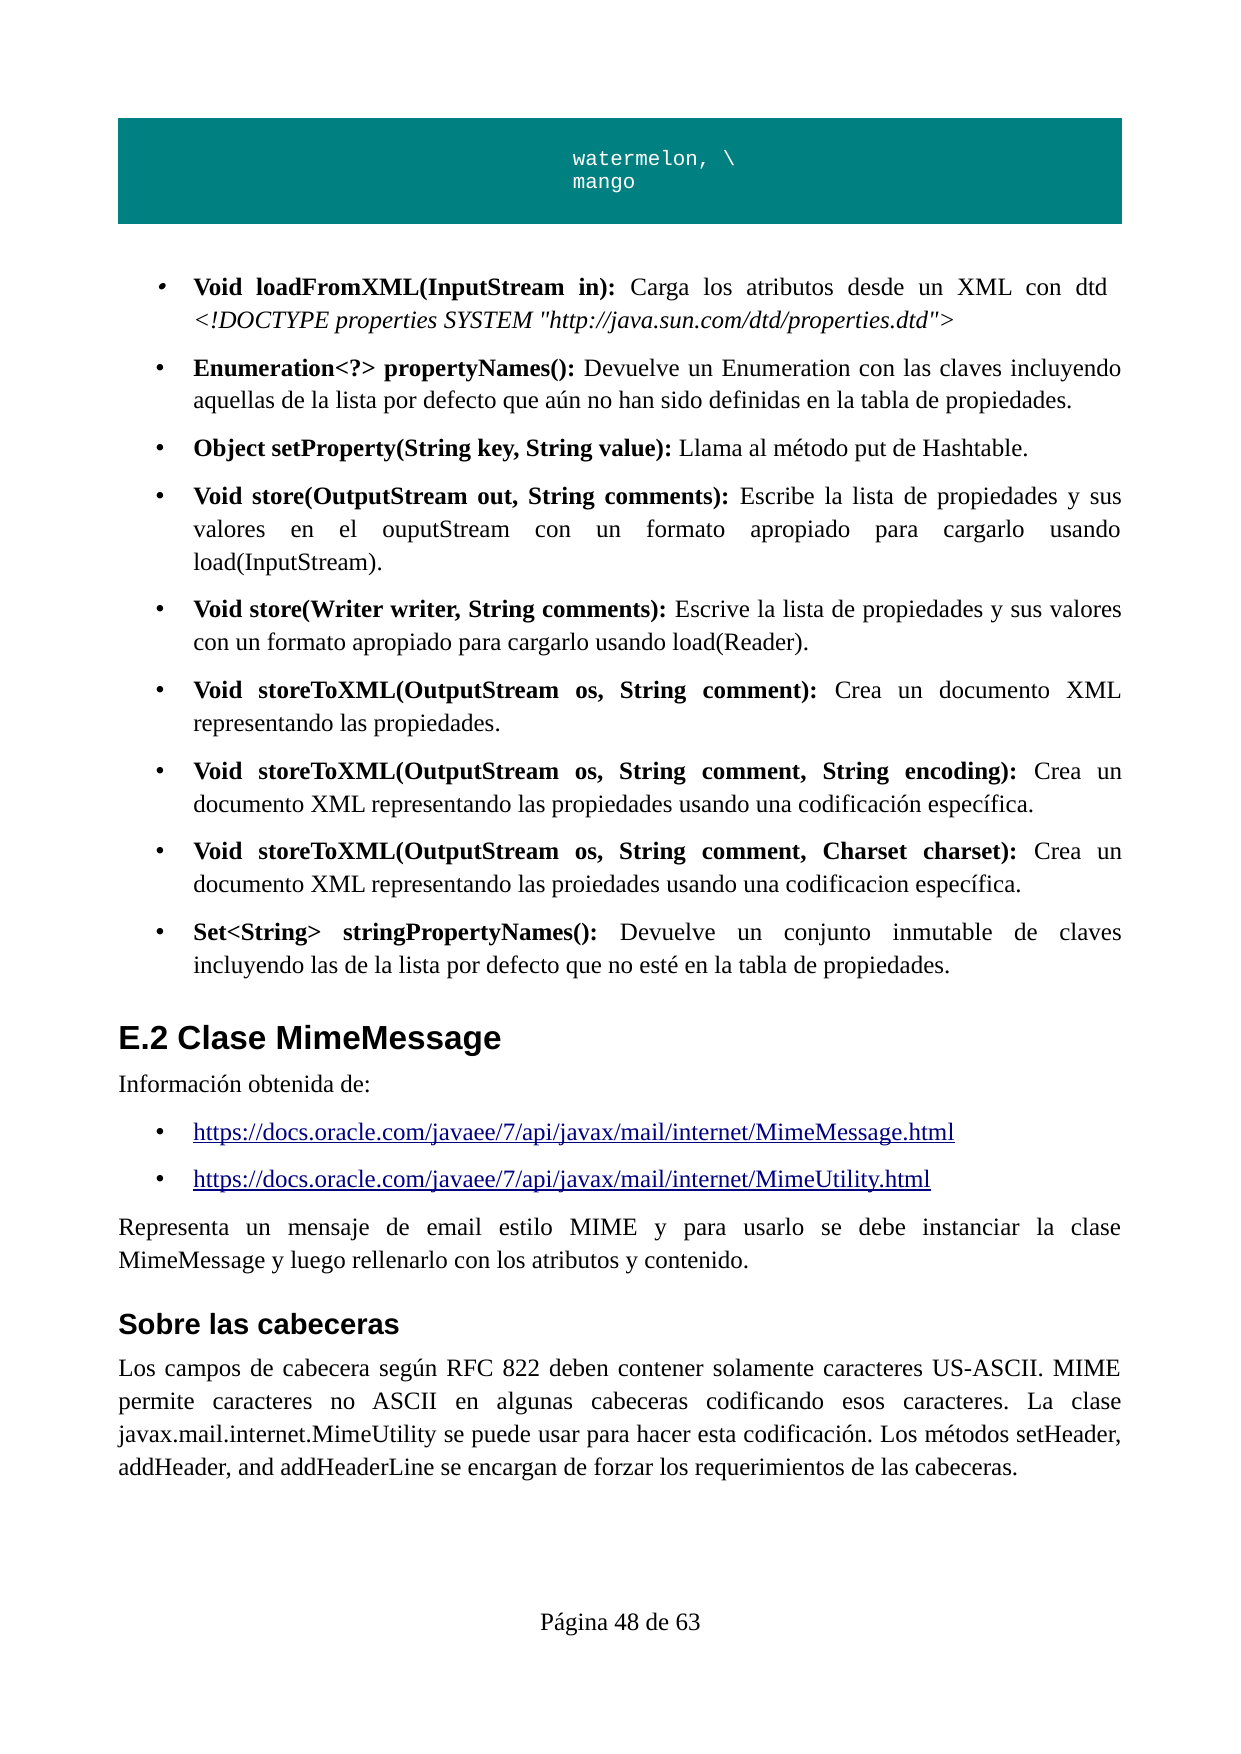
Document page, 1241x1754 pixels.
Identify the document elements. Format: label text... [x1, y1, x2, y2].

list Set<String> stringPropertyNames(): Devuelve un conjunto inmutable de claves incluyendo las de la lista por defecto que no esté en la tabla de propiedades. [156, 917, 1122, 979]
text mango [118, 171, 1122, 224]
text Representa un mensaje de email estilo MIME y para usarlo se debe instanciar la clase MimeMessage y luego rellenarlo con los atributos y contenido. [118, 1212, 1122, 1274]
text Los campos de cabecera según RFC 822 deben contener solamente caracteres US-ASCII. MIME permite caracteres no ASCII en algunas cabeceras codificando esos caracteres. La clase javax.mail.internet.MimeUtility se puede usar para hacer esta codificación. Los métodos setHeader, addHeader, and addHeaderLine se encargan de forzar los requerimientos de las cabeceras. [118, 1353, 1122, 1481]
text Información obtenida de: [118, 1069, 1122, 1098]
list Object setProperty(String key, String value): Llama al método put de Hashtable. [156, 433, 1122, 462]
subtitle Sobre las cabeceras [118, 1307, 1122, 1341]
subtitle E.2 Clase MimeMessage [118, 1018, 1122, 1057]
list Void storeToXML(OutputStream os, String comment): Crea un documento XML representando las propiedades. [156, 675, 1122, 737]
list Enumeration<?> propertyNames(): Devuelve un Enumeration con las claves incluyendo aquellas de la lista por defecto que aún no han sido definidas en la tabla de propiedades. [156, 353, 1122, 414]
list Void storeToXML(OutputStream os, String comment, Charset charset): Crea un documento XML representando las proiedades usando una codificacion específica. [156, 836, 1122, 898]
list Void store(OutputStream out, String comments): Escribe la lista de propiedades y sus valores en el ouputStream con un formato apropiado para cargarlo usando load(InputStream). [156, 481, 1122, 576]
list Void storeToXML(OutputStream os, String comment, String encoding): Crea un documento XML representando las propiedades usando una codificación específica. [156, 756, 1122, 817]
list https://docs.oracle.com/javaee/7/api/javax/mail/internet/MimeUtility.html [156, 1164, 1122, 1193]
text watermelon, \ [118, 118, 1122, 171]
list https://docs.oracle.com/javaee/7/api/javax/mail/internet/MimeMessage.html [156, 1117, 1122, 1146]
list Void loadFromXML(InputStream in): Carga los atributos desde un XML con dtd <!DOCTYPE properties SYSTEM "http://java.sun.com/dtd/properties.dtd"> [156, 272, 1122, 334]
list Void store(Writer writer, String comments): Escrive la lista de propiedades y sus valores con un formato apropiado para cargarlo usando load(Reader). [156, 594, 1122, 656]
